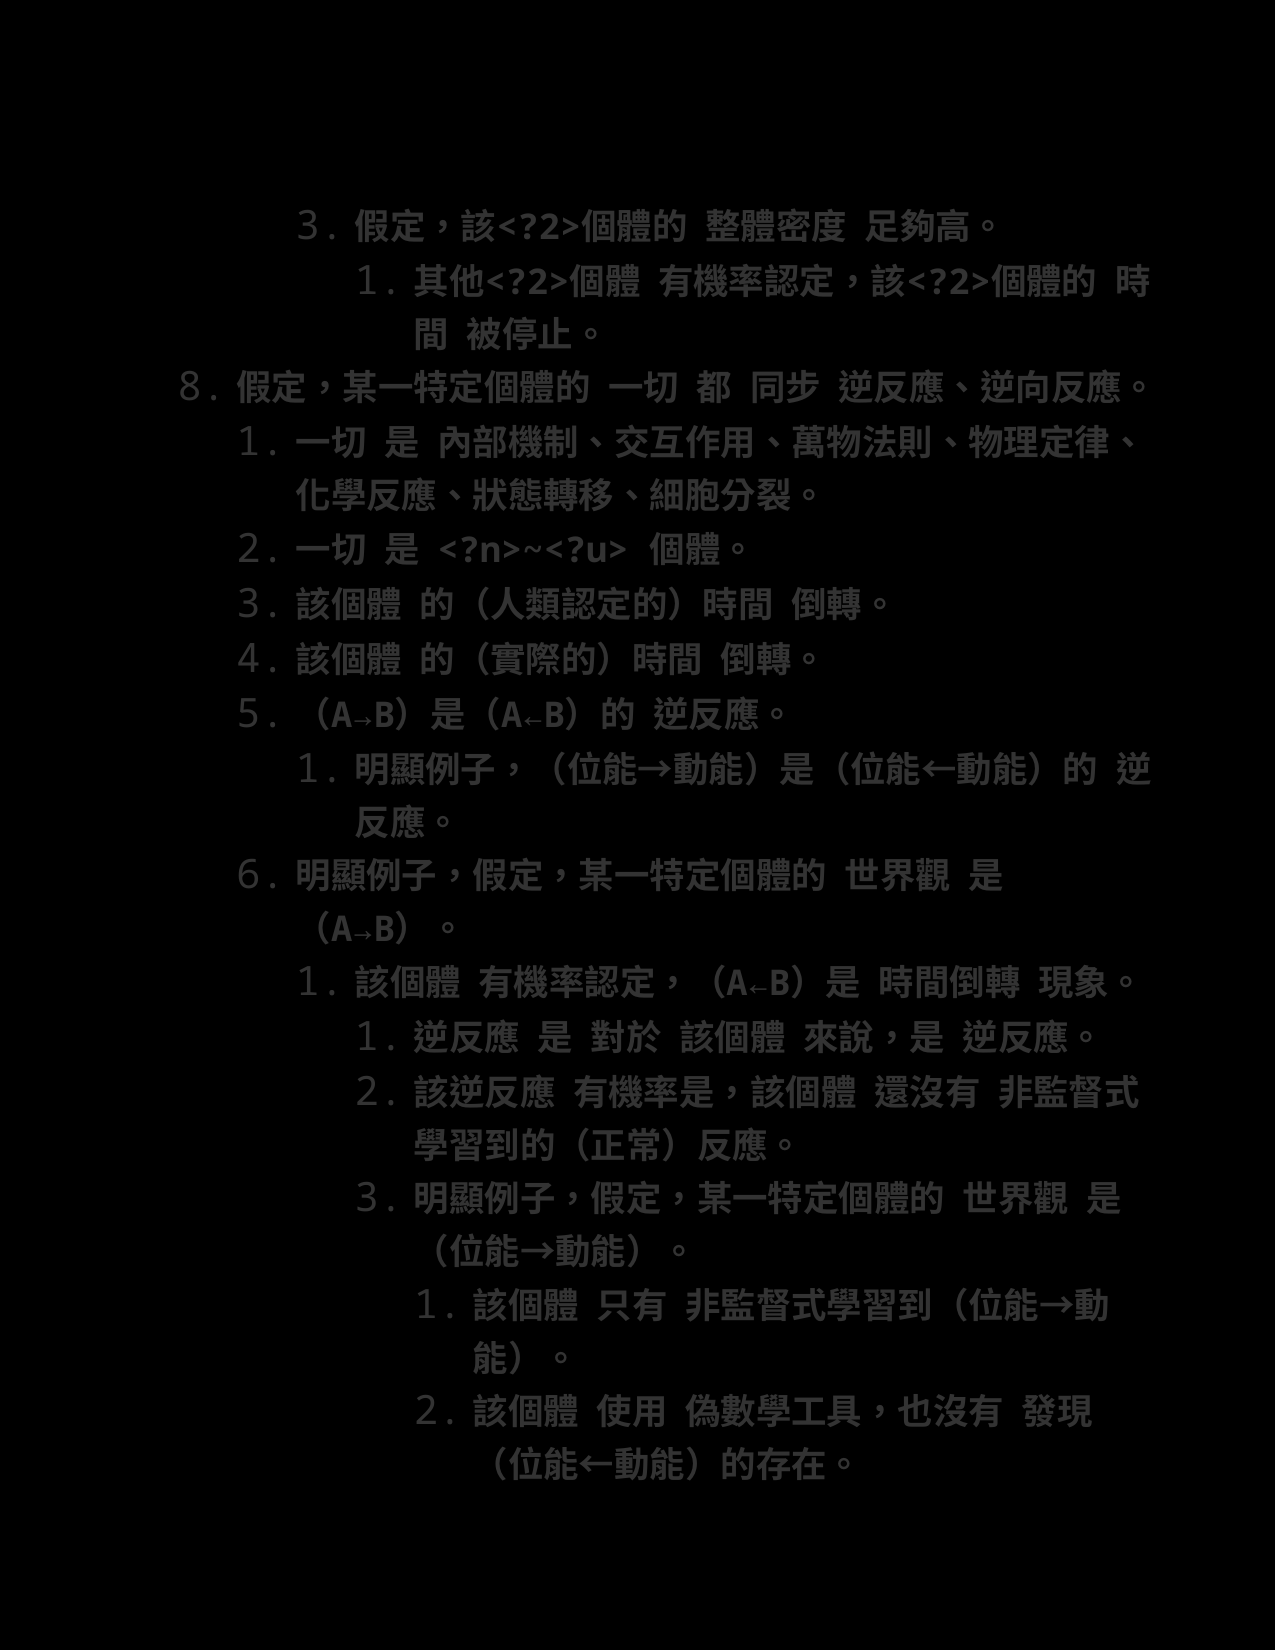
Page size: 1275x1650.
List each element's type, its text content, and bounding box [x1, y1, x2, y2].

list 該個體 有機率認定，（A←B）是 時間倒轉 現象。 [295, 952, 1157, 1007]
list 該逆反應 有機率是，該個體 還沒有 非監督式學習到的（正常）反應。 [354, 1062, 1157, 1168]
list 明顯例子，假定，某一特定個體的 世界觀 是（位能→動能）。 [354, 1168, 1157, 1275]
list 明顯例子，（位能→動能）是（位能←動能）的 逆反應。 [295, 739, 1157, 846]
list （A→B）是（A←B）的 逆反應。 [236, 684, 1157, 739]
list 明顯例子，假定，某一特定個體的 世界觀 是（A→B）。 [236, 846, 1157, 952]
list 一切 是 <?n>~<?u> 個體。 [236, 519, 1157, 574]
list 該個體 只有 非監督式學習到（位能→動能）。 [413, 1275, 1157, 1381]
list 一切 是 內部機制、交互作用、萬物法則、物理定律、化學反應、狀態轉移、細胞分裂。 [236, 412, 1157, 519]
list 假定，該<?2>個體的 整體密度 足夠高。 [295, 196, 1157, 251]
list 逆反應 是 對於 該個體 來說，是 逆反應。 [354, 1007, 1157, 1062]
list 假定，某一特定個體的 一切 都 同步 逆反應、逆向反應。 [177, 357, 1157, 412]
list 該個體 的（實際的）時間 倒轉。 [236, 629, 1157, 684]
list 該個體 的（人類認定的）時間 倒轉。 [236, 574, 1157, 629]
list 該個體 使用 偽數學工具，也沒有 發現（位能←動能）的存在。 [413, 1381, 1157, 1488]
list 其他<?2>個體 有機率認定，該<?2>個體的 時間 被停止。 [354, 251, 1157, 357]
